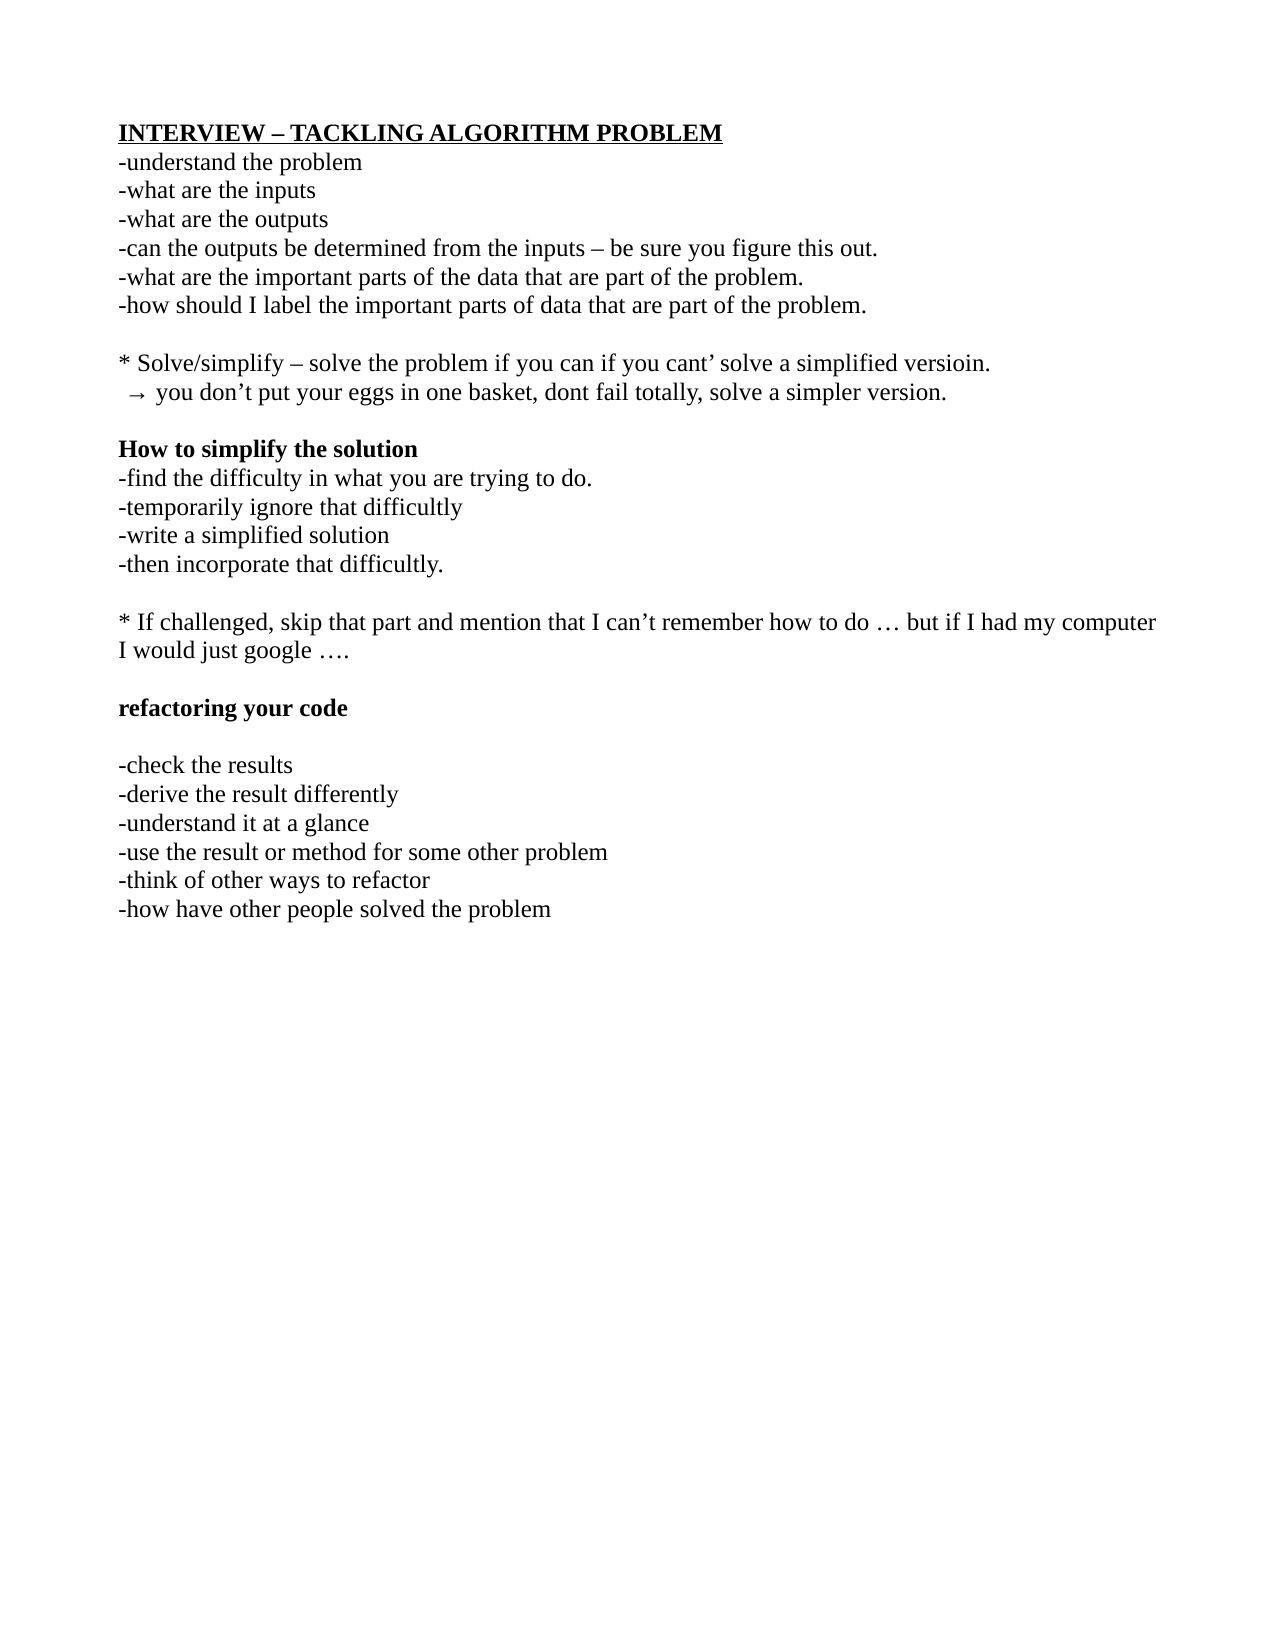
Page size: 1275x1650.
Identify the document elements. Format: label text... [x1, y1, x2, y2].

text How to simplify the solution [118, 434, 1157, 463]
text -use the result or method for some other problem [118, 837, 1157, 866]
text -can the outputs be determined from the inputs – be sure you figure this out. [118, 233, 1157, 262]
text -then incorporate that difficultly. [118, 549, 1157, 578]
text * Solve/simplify – solve the problem if you can if you cant’ solve a simplified versioin. [118, 348, 1157, 377]
text -check the results [118, 751, 1157, 779]
text -write a simplified solution [118, 521, 1157, 549]
text -think of other ways to refactor [118, 866, 1157, 894]
text INTERVIEW – TACKLING ALGORITHM PROBLEM [118, 118, 1157, 147]
text * If challenged, skip that part and mention that I can’t remember how to do … but if I had my computer I would just google …. [118, 607, 1157, 664]
text -what are the important parts of the data that are part of the problem. [118, 262, 1157, 291]
text -temporarily ignore that difficultly [118, 492, 1157, 521]
text -what are the outputs [118, 204, 1157, 233]
text refactoring your code [118, 693, 1157, 722]
text -understand the problem [118, 147, 1157, 176]
text -how have other people solved the problem [118, 894, 1157, 923]
text → you don’t put your eggs in one basket, dont fail totally, solve a simpler version. [118, 377, 1157, 406]
text -derive the result differently [118, 779, 1157, 808]
text -understand it at a glance [118, 808, 1157, 837]
text -find the difficulty in what you are trying to do. [118, 463, 1157, 492]
text -what are the inputs [118, 176, 1157, 204]
text -how should I label the important parts of data that are part of the problem. [118, 291, 1157, 319]
